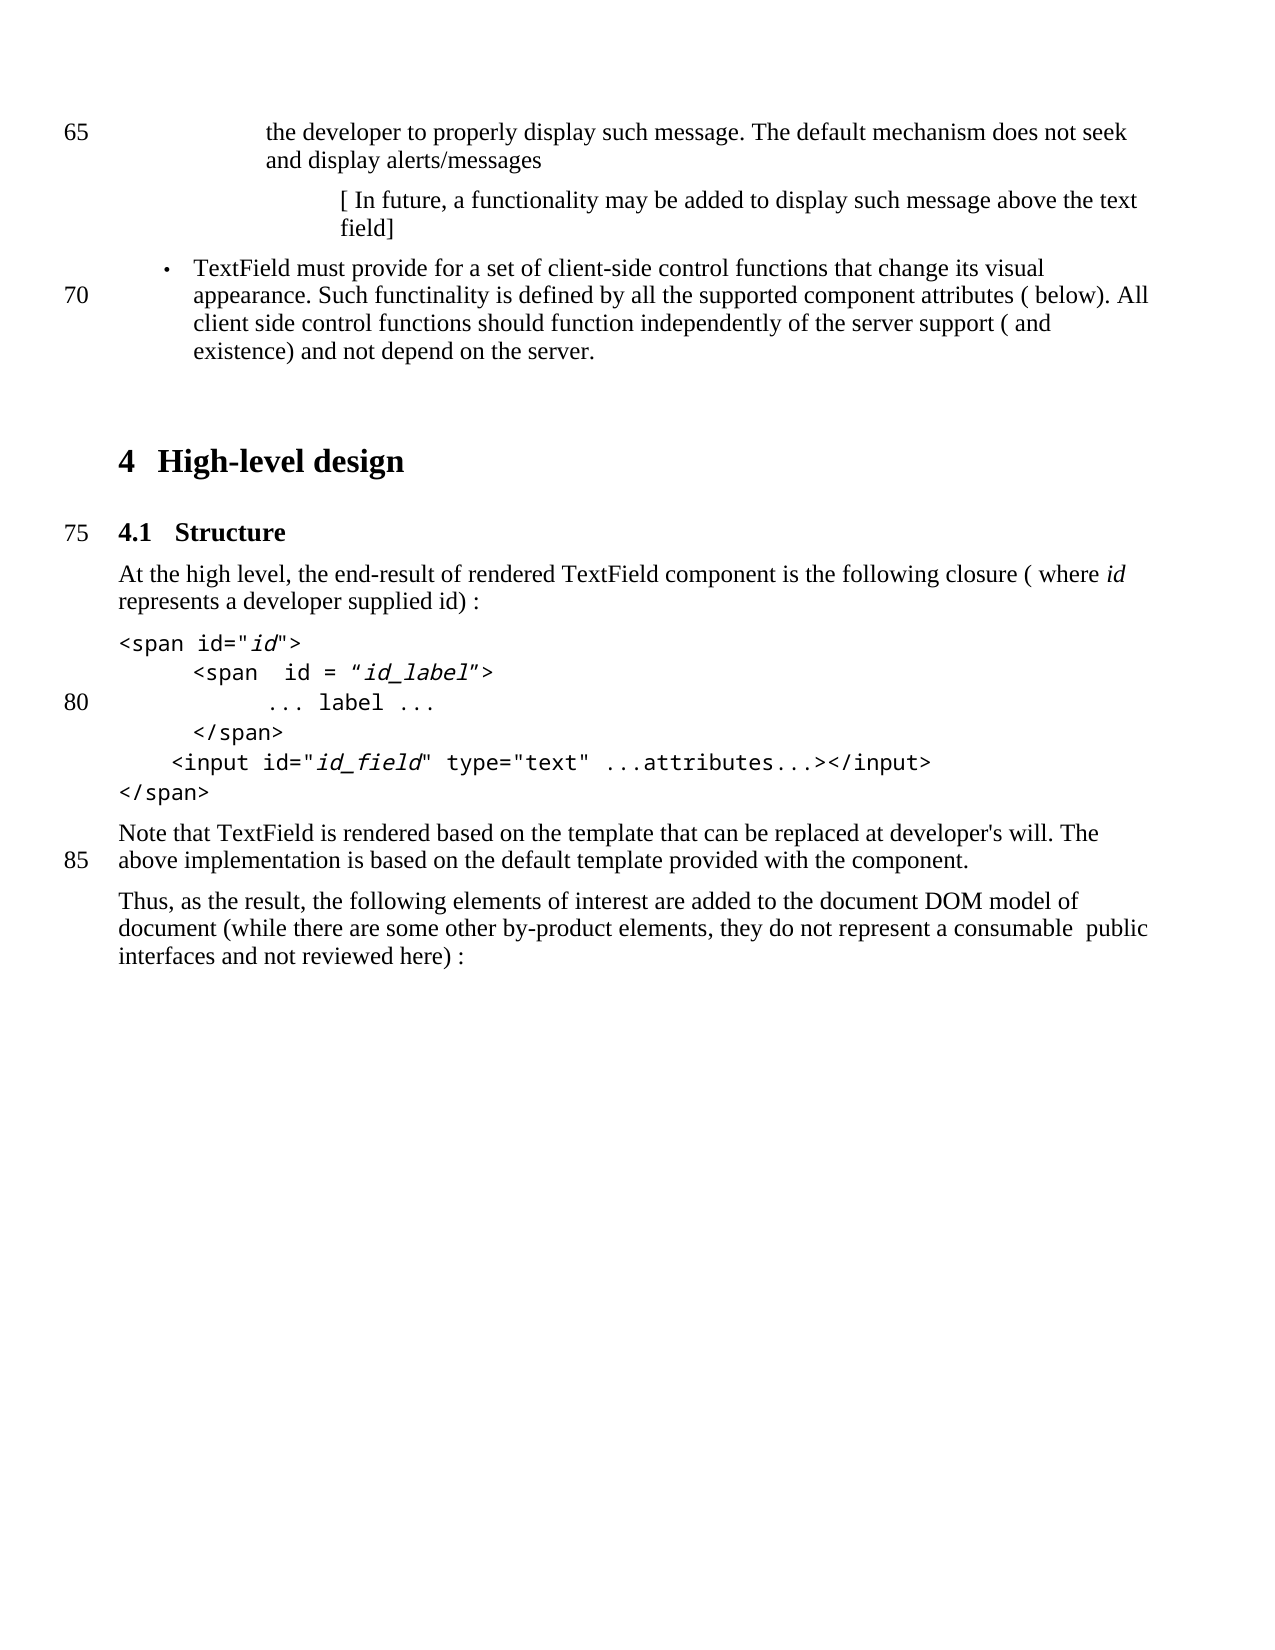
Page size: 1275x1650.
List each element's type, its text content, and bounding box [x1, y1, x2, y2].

text [ In future, a functionality may be added to display such message above the text field] [192, 186, 1157, 241]
subtitle High-level design [118, 442, 1157, 480]
text Thus, as the result, the following elements of interest are added to the document DOM model of document (while there are some other by-product elements, they do not represent a consumable public interfaces and not reviewed here) : [118, 887, 1157, 970]
text <span id="id"> <span id = “id_label”> ... label ... </span> <input id="id_field" type="text" ...attributes...></input> </span> [118, 628, 1157, 806]
list the developer to properly display such message. The default mechanism does not seek and display alerts/messages [236, 118, 1157, 173]
subtitle Structure [118, 517, 1157, 547]
text Note that TextField is rendered based on the template that can be replaced at developer's will. The above implementation is based on the default template provided with the component. [118, 819, 1157, 874]
list TextField must provide for a set of client-side control functions that change its visual appearance. Such functinality is defined by all the supported component attributes ( below). All client side control functions should function independently of the server support ( and existence) and not depend on the server. [164, 254, 1157, 365]
text At the high level, the end-result of rendered TextField component is the following closure ( where id represents a developer supplied id) : [118, 560, 1157, 615]
